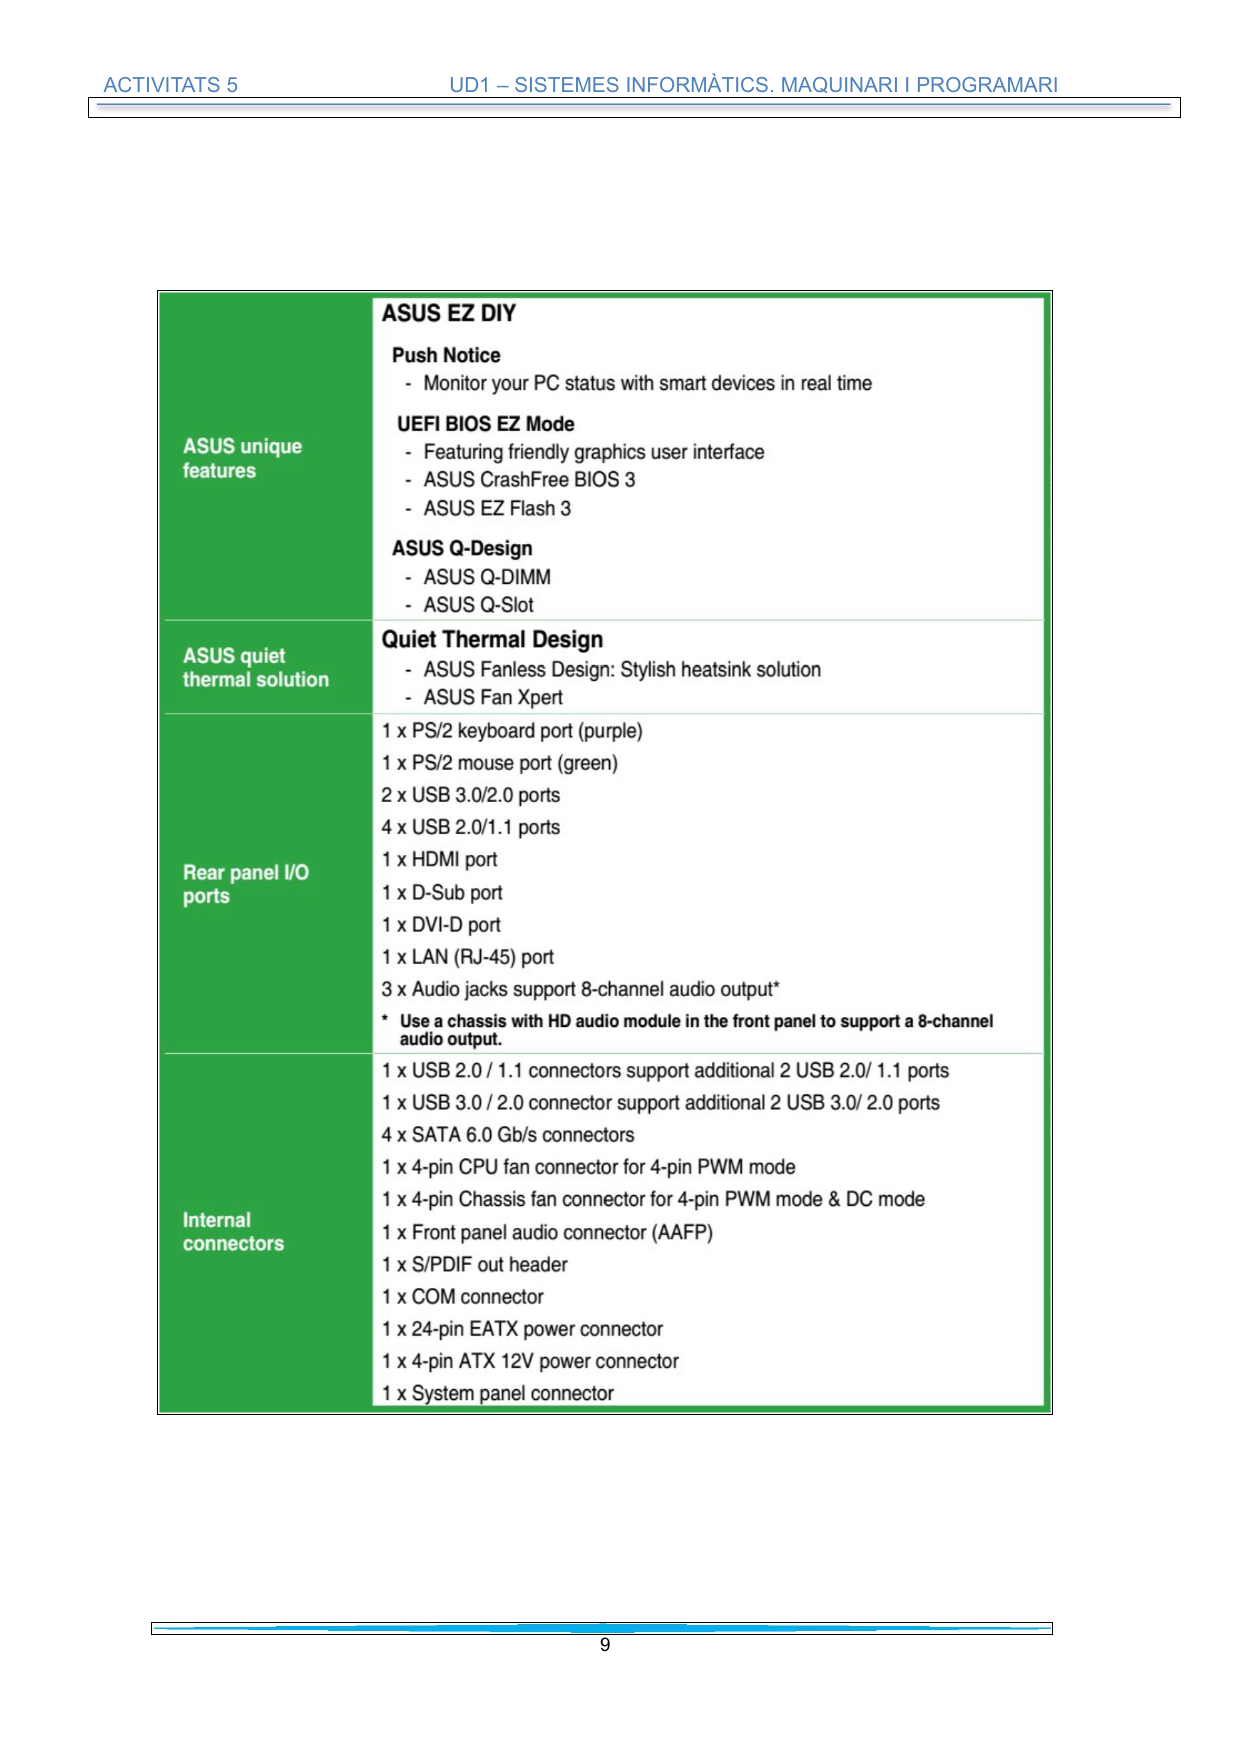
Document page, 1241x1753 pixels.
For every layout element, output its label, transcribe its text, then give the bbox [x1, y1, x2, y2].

picture [89, 98, 1180, 117]
text UD1 – SISTEMES INFORMÀTICS. MAQUINARI I PROGRAMARI [449, 74, 1083, 97]
text ACTIVITATS 5 [103, 74, 266, 97]
picture [152, 1623, 1052, 1634]
picture [158, 291, 1052, 1414]
text 9 [600, 1634, 635, 1656]
